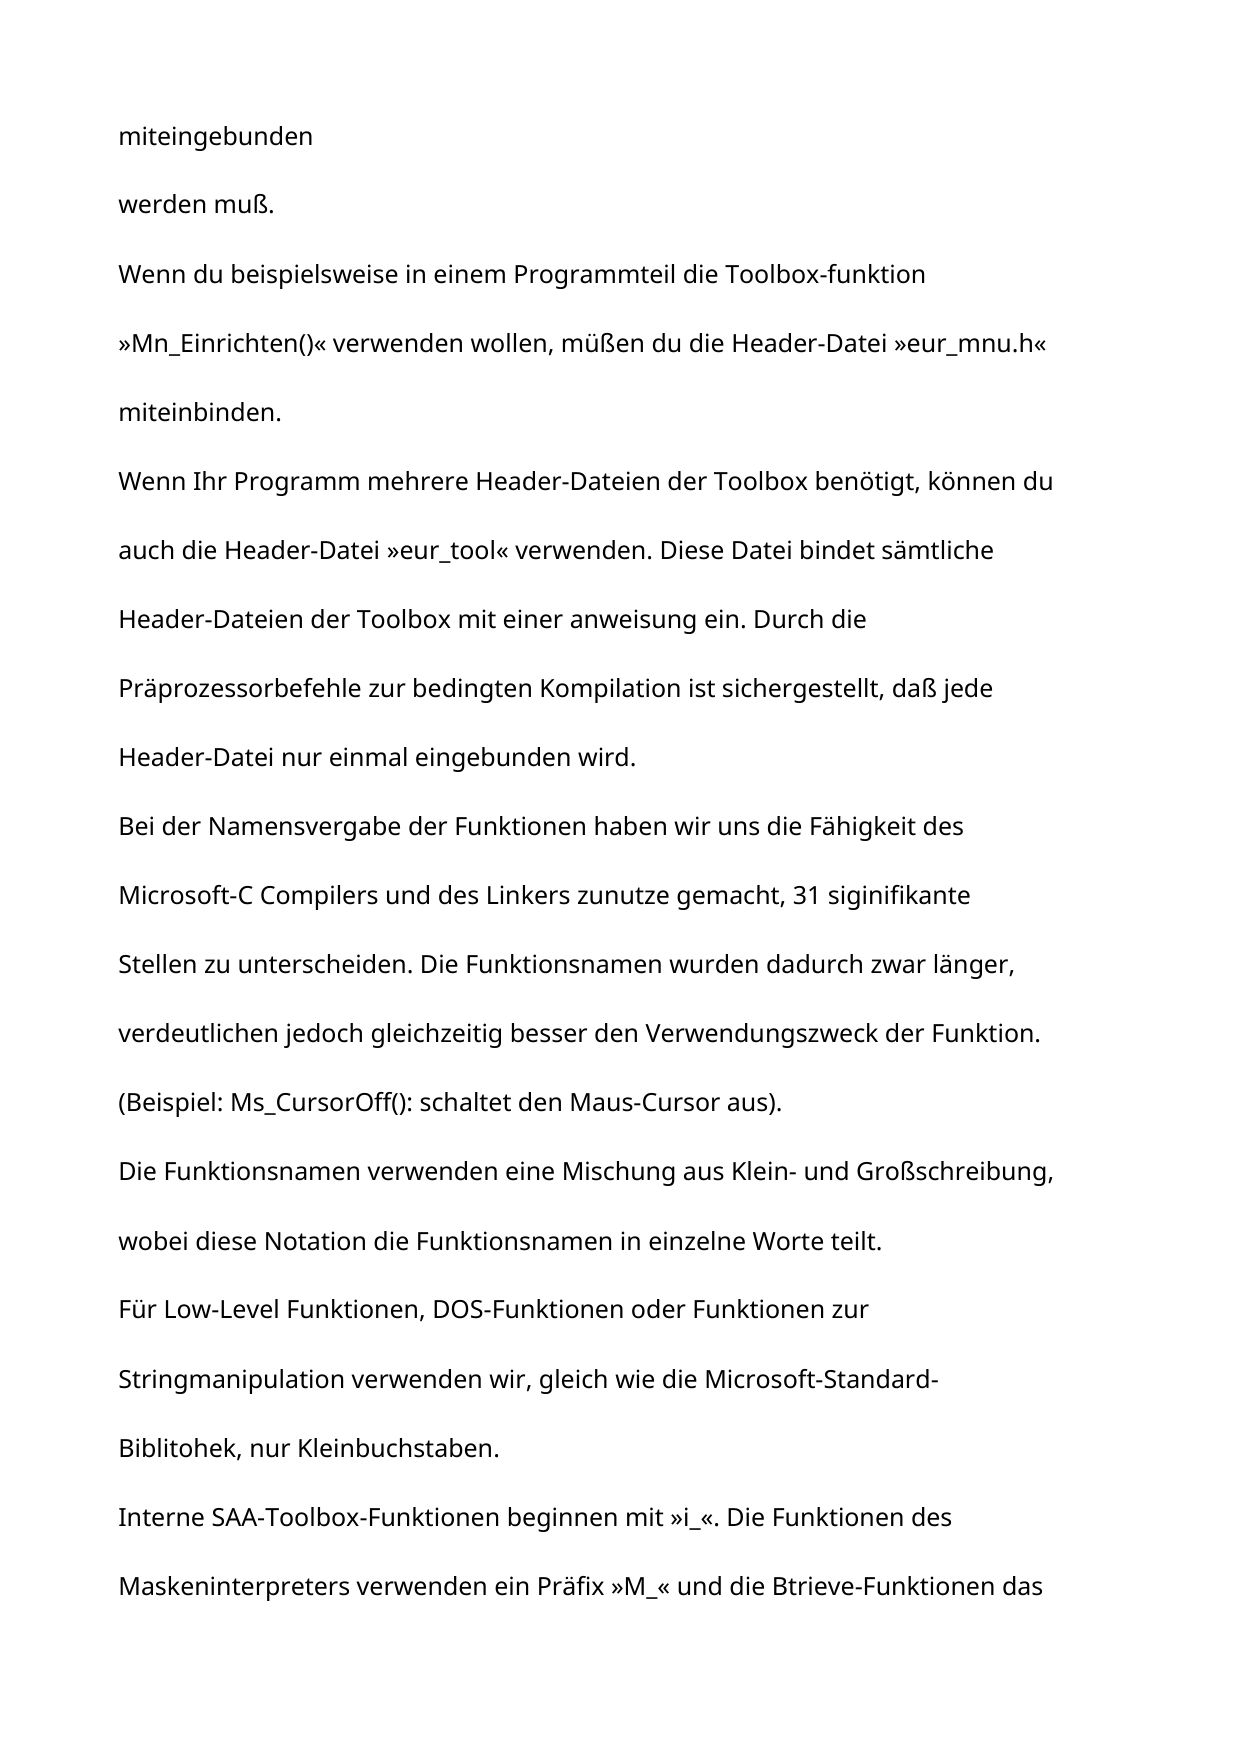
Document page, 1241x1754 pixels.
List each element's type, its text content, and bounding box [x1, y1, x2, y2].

text Stellen zu unterscheiden. Die Funktionsnamen wurden dadurch zwar länger, [118, 947, 1122, 981]
text miteingebunden [118, 118, 1122, 152]
text Bei der Namensvergabe der Funktionen haben wir uns die Fähigkeit des [118, 809, 1122, 843]
text Die Funktionsnamen verwenden eine Mischung aus Klein- und Großschreibung, [118, 1154, 1122, 1188]
text Wenn du beispielsweise in einem Programmteil die Toolbox-funktion [118, 256, 1122, 290]
text »Mn_Einrichten()« verwenden wollen, müßen du die Header-Datei »eur_mnu.h« [118, 325, 1122, 359]
text (Beispiel: Ms_CursorOff(): schaltet den Maus-Cursor aus). [118, 1085, 1122, 1119]
text Maskeninterpreters verwenden ein Präfix »M_« und die Btrieve-Funktionen das [118, 1568, 1122, 1602]
text Biblitohek, nur Kleinbuchstaben. [118, 1430, 1122, 1464]
text Interne SAA-Toolbox-Funktionen beginnen mit »i_«. Die Funktionen des [118, 1499, 1122, 1533]
text Header-Datei nur einmal eingebunden wird. [118, 740, 1122, 774]
text Für Low-Level Funktionen, DOS-Funktionen oder Funktionen zur [118, 1292, 1122, 1326]
text miteinbinden. [118, 394, 1122, 428]
text Microsoft-C Compilers und des Linkers zunutze gemacht, 31 siginifikante [118, 878, 1122, 912]
text Präprozessorbefehle zur bedingten Kompilation ist sichergestellt, daß jede [118, 671, 1122, 705]
text auch die Header-Datei »eur_tool« verwenden. Diese Datei bindet sämtliche [118, 532, 1122, 567]
text Wenn Ihr Programm mehrere Header-Dateien der Toolbox benötigt, können du [118, 463, 1122, 497]
text Header-Dateien der Toolbox mit einer anweisung ein. Durch die [118, 602, 1122, 636]
text werden muß. [118, 187, 1122, 221]
text Stringmanipulation verwenden wir, gleich wie die Microsoft-Standard- [118, 1361, 1122, 1395]
text wobei diese Notation die Funktionsnamen in einzelne Worte teilt. [118, 1223, 1122, 1257]
text verdeutlichen jedoch gleichzeitig besser den Verwendungszweck der Funktion. [118, 1016, 1122, 1050]
